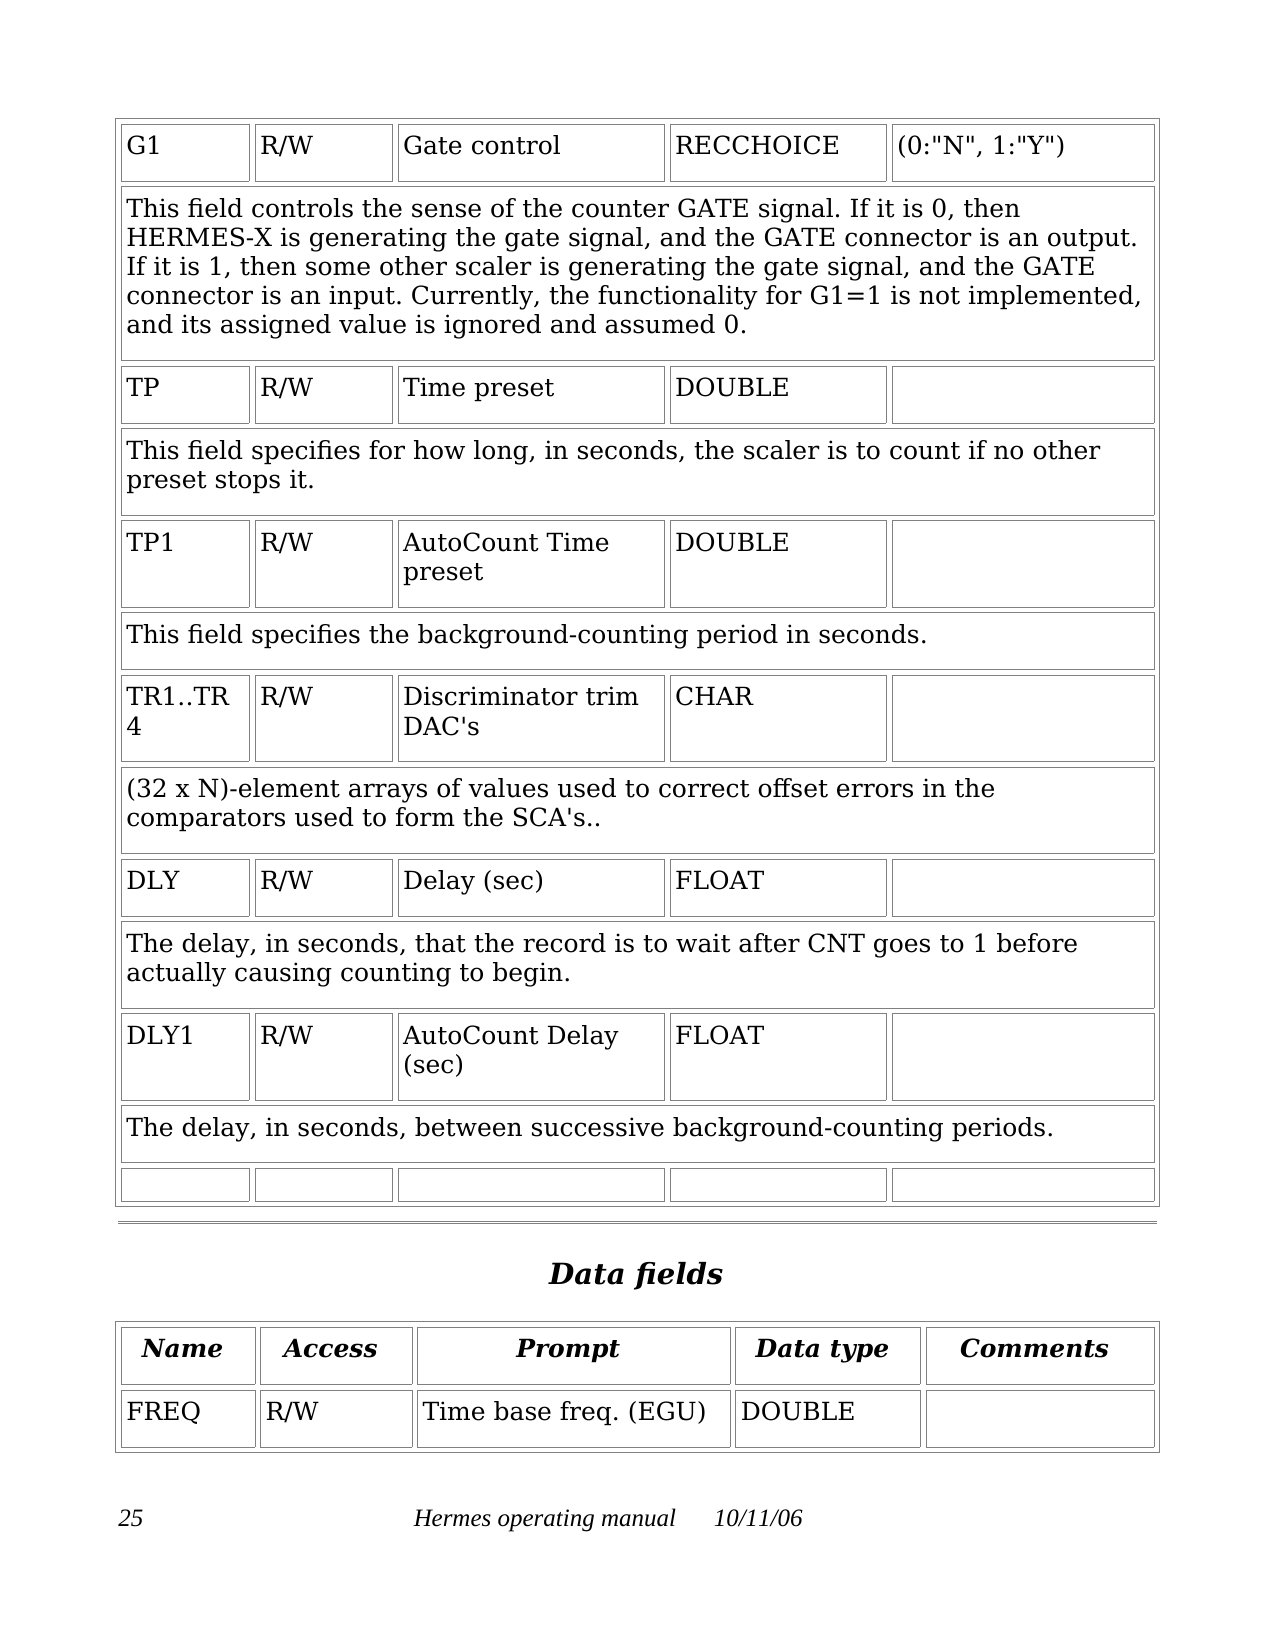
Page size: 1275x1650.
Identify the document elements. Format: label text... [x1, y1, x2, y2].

table_cell AutoCount Time preset [395, 516, 667, 607]
table_cell TP1 [118, 515, 252, 607]
table_cell TR1..TR4 [118, 669, 252, 761]
table_cell [667, 1163, 889, 1201]
table_cell R/W [252, 854, 395, 916]
table_cell FLOAT [667, 1009, 889, 1099]
table_cell (0:"N", 1:"Y") [889, 119, 1157, 181]
table_cell [118, 1162, 252, 1201]
table_cell Discriminator trim DAC's [395, 670, 667, 761]
table_cell DLY1 [118, 1008, 252, 1099]
table_cell FREQ [118, 1384, 257, 1447]
table_header Prompt [414, 1322, 733, 1384]
table_cell [122, 1169, 249, 1201]
table_cell FLOAT [667, 854, 889, 916]
table_cell [893, 521, 1154, 607]
table_cell TP [118, 360, 252, 423]
table_cell R/W [252, 1009, 395, 1099]
table_cell [889, 1008, 1157, 1099]
table_cell [889, 853, 1157, 916]
table_cell The delay, in seconds, between successive background-counting periods. [118, 1100, 1157, 1162]
table_cell DOUBLE [667, 516, 889, 607]
table_cell [893, 676, 1154, 761]
table_cell [252, 1163, 395, 1201]
table_cell [927, 1391, 1154, 1447]
table_cell R/W [252, 670, 395, 761]
table_cell [889, 669, 1157, 761]
table_header Data type [733, 1322, 923, 1384]
table_cell [893, 860, 1154, 916]
table_header Access [258, 1322, 414, 1384]
table_cell (32 x N)-element arrays of values used to correct offset errors in the comparators used to form the SCA's.. [118, 761, 1157, 853]
table_cell AutoCount Delay (sec) [395, 1009, 667, 1099]
table_header Name [118, 1322, 257, 1384]
table_cell Gate control [395, 119, 667, 181]
table_cell Time preset [395, 361, 667, 423]
table_cell G1 [118, 119, 252, 181]
table_cell [893, 1014, 1154, 1099]
table_cell Delay (sec) [395, 854, 667, 916]
table_cell RECCHOICE [667, 119, 889, 181]
table_cell [889, 1162, 1157, 1201]
table_cell DOUBLE [733, 1384, 923, 1447]
table_cell [889, 360, 1157, 423]
table_cell [889, 515, 1157, 607]
table_cell The delay, in seconds, that the record is to wait after CNT goes to 1 before actually causing counting to begin. [118, 916, 1157, 1008]
table_cell Time base freq. (EGU) [414, 1384, 733, 1447]
table_cell R/W [252, 516, 395, 607]
table_cell This field specifies the background-counting period in seconds. [118, 607, 1157, 669]
table_cell DLY [118, 853, 252, 916]
table_cell [893, 1169, 1154, 1201]
table_cell [893, 367, 1154, 423]
table_cell [395, 1163, 667, 1201]
table_cell DOUBLE [667, 361, 889, 423]
table_cell This field controls the sense of the counter GATE signal. If it is 0, then HERMES-X is generating the gate signal, and the GATE connector is an output. If it is 1, then some other scaler is generating the gate signal, and the GATE connector is an input. Currently, the functionality for G1=1 is not implemented, and its assigned value is ignored and assumed 0. [118, 181, 1157, 360]
table_cell [671, 1169, 886, 1201]
table_cell [923, 1384, 1157, 1447]
table_cell [399, 1169, 664, 1201]
table_cell R/W [252, 119, 395, 181]
table_cell R/W [258, 1384, 414, 1447]
subtitle Data fields [118, 1257, 1157, 1292]
table_cell R/W [252, 361, 395, 423]
table_header Comments [923, 1322, 1157, 1384]
table_cell [256, 1169, 392, 1201]
table_cell CHAR [667, 670, 889, 761]
table_cell This field specifies for how long, in seconds, the scaler is to count if no other preset stops it. [118, 423, 1157, 515]
